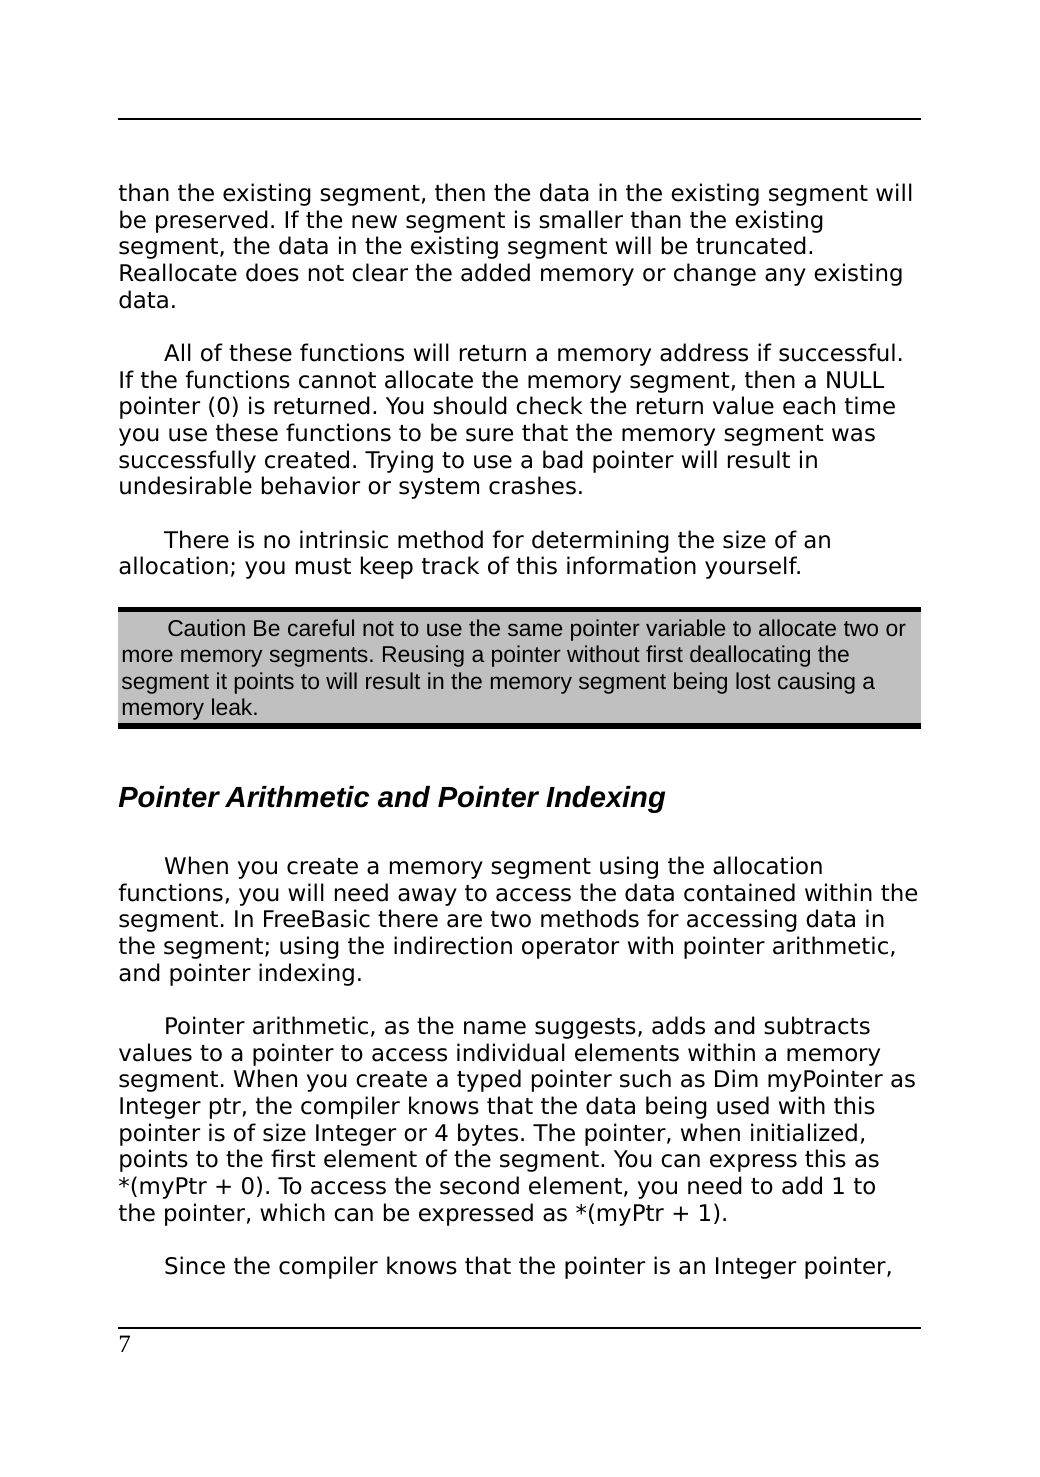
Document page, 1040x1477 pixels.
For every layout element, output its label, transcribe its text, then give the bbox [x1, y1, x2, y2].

text All of these functions will return a memory address if successful. If the functions cannot allocate the memory segment, then a NULL pointer (0) is returned. You should check the return value each time you use these functions to be sure that the memory segment was successfully created. Trying to use a bad pointer will result in undesirable behavior or system crashes. [118, 340, 921, 500]
text Since the compiler knows that the pointer is an Integer pointer, [118, 1253, 921, 1280]
text When you create a memory segment using the allocation functions, you will need away to access the data contained within the segment. In FreeBasic there are two methods for accessing data in the segment; using the indirection operator with pointer arithmetic, and pointer indexing. [118, 853, 921, 986]
text Pointer arithmetic, as the name suggests, adds and subtracts values to a pointer to access individual elements within a memory segment. When you create a typed pointer such as Dim myPointer as Integer ptr, the compiler knows that the data being used with this pointer is of size Integer or 4 bytes. The pointer, when initialized, points to the first element of the segment. You can express this as *(myPtr + 0). To access the second element, you need to add 1 to the pointer, which can be expressed as *(myPtr + 1). [118, 1013, 921, 1226]
text than the existing segment, then the data in the existing segment will be preserved. If the new segment is smaller than the existing segment, the data in the existing segment will be truncated. Reallocate does not clear the added memory or change any existing data. [118, 180, 921, 313]
text There is no intrinsic method for determining the size of an allocation; you must keep track of this information yourself. [118, 527, 921, 580]
text Caution Be careful not to use the same pointer variable to allocate two or more memory segments. Reusing a pointer without first deallocating the segment it points to will result in the memory segment being lost causing a memory leak. [118, 612, 921, 723]
subtitle Pointer Arithmetic and Pointer Indexing [118, 780, 921, 814]
